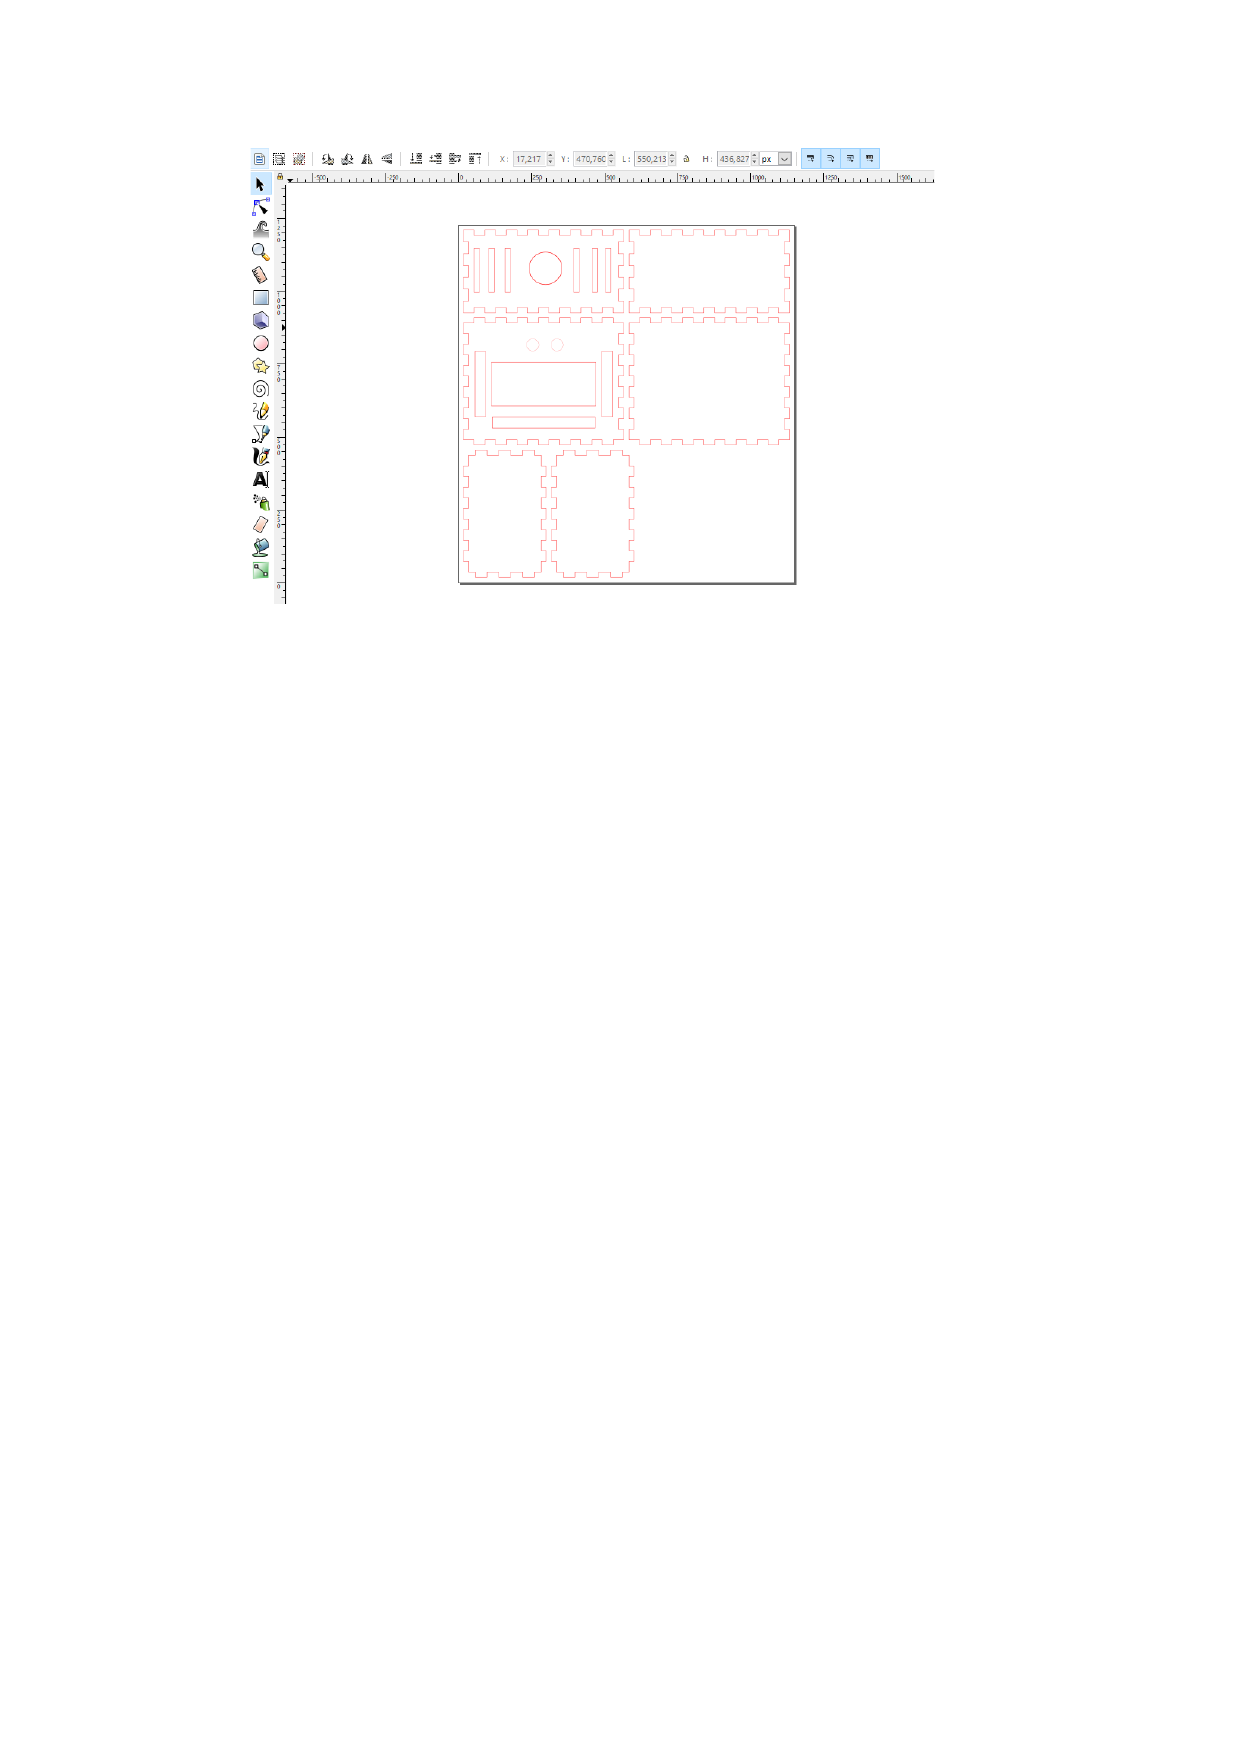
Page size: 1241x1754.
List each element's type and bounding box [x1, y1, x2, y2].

picture [250, 148, 935, 604]
